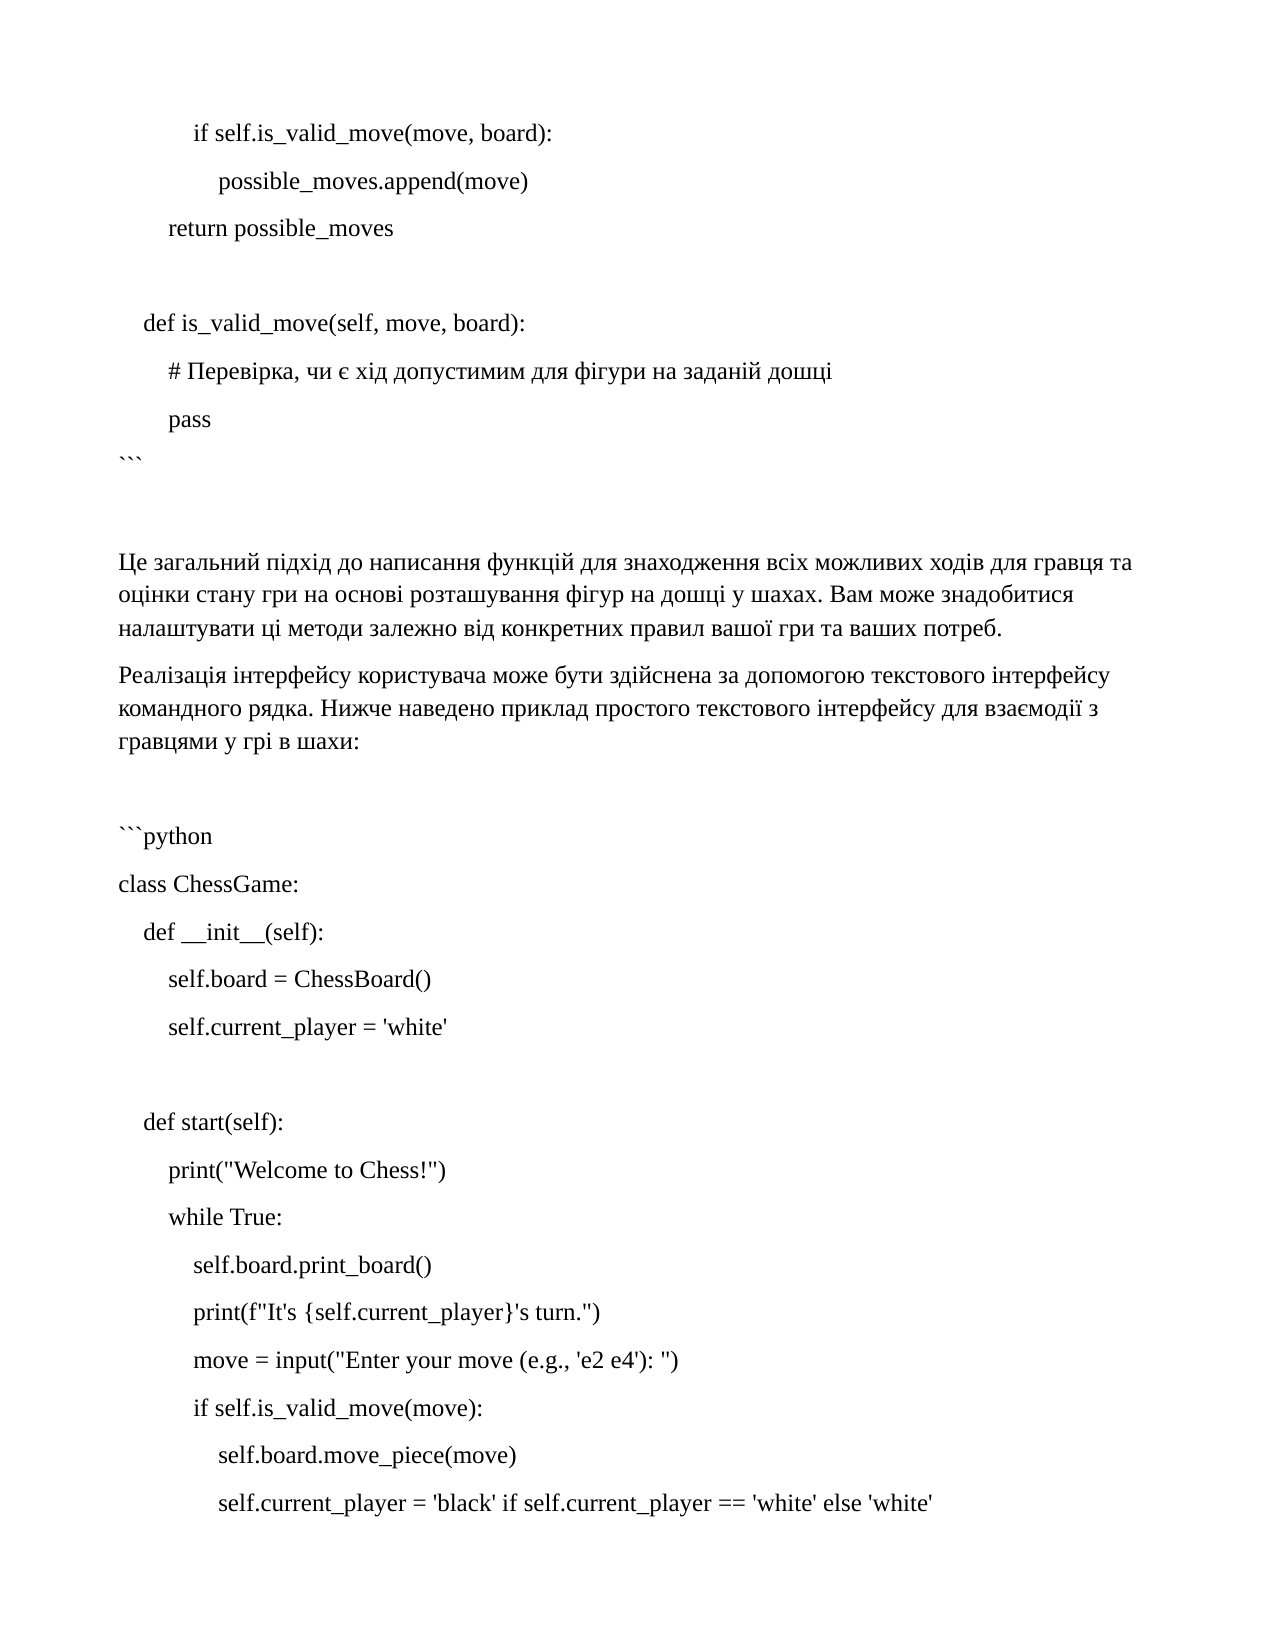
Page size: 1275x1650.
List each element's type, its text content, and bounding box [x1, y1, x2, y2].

text # Перевірка, чи є хід допустимим для фігури на заданій дошці [118, 356, 1157, 385]
text self.board.print_board() [118, 1250, 1157, 1279]
text pass [118, 404, 1157, 432]
text self.current_player = 'white' [118, 1012, 1157, 1041]
text self.board.move_piece(move) [118, 1440, 1157, 1469]
text def start(self): [118, 1107, 1157, 1136]
text Реалізація інтерфейсу користувача може бути здійснена за допомогою текстового інтерфейсу командного рядка. Нижче наведено приклад простого текстового інтерфейсу для взаємодії з гравцями у грі в шахи: [118, 660, 1157, 755]
text ``` [118, 451, 1157, 480]
text def __init__(self): [118, 917, 1157, 945]
text def is_valid_move(self, move, board): [118, 308, 1157, 337]
text return possible_moves [118, 213, 1157, 242]
text print("Welcome to Chess!") [118, 1155, 1157, 1183]
text while True: [118, 1202, 1157, 1231]
text if self.is_valid_move(move, board): [118, 118, 1157, 147]
text self.board = ChessBoard() [118, 964, 1157, 993]
text if self.is_valid_move(move): [118, 1393, 1157, 1421]
text move = input("Enter your move (e.g., 'e2 e4'): ") [118, 1345, 1157, 1374]
text self.current_player = 'black' if self.current_player == 'white' else 'white' [118, 1488, 1157, 1517]
text Це загальний підхід до написання функцій для знаходження всіх можливих ходів для гравця та оцінки стану гри на основі розташування фігур на дошці у шахах. Вам може знадобитися налаштувати ці методи залежно від конкретних правил вашої гри та ваших потреб. [118, 547, 1157, 641]
text class ChessGame: [118, 869, 1157, 898]
text ```python [118, 821, 1157, 850]
text print(f"It's {self.current_player}'s turn.") [118, 1297, 1157, 1326]
text possible_moves.append(move) [118, 166, 1157, 194]
